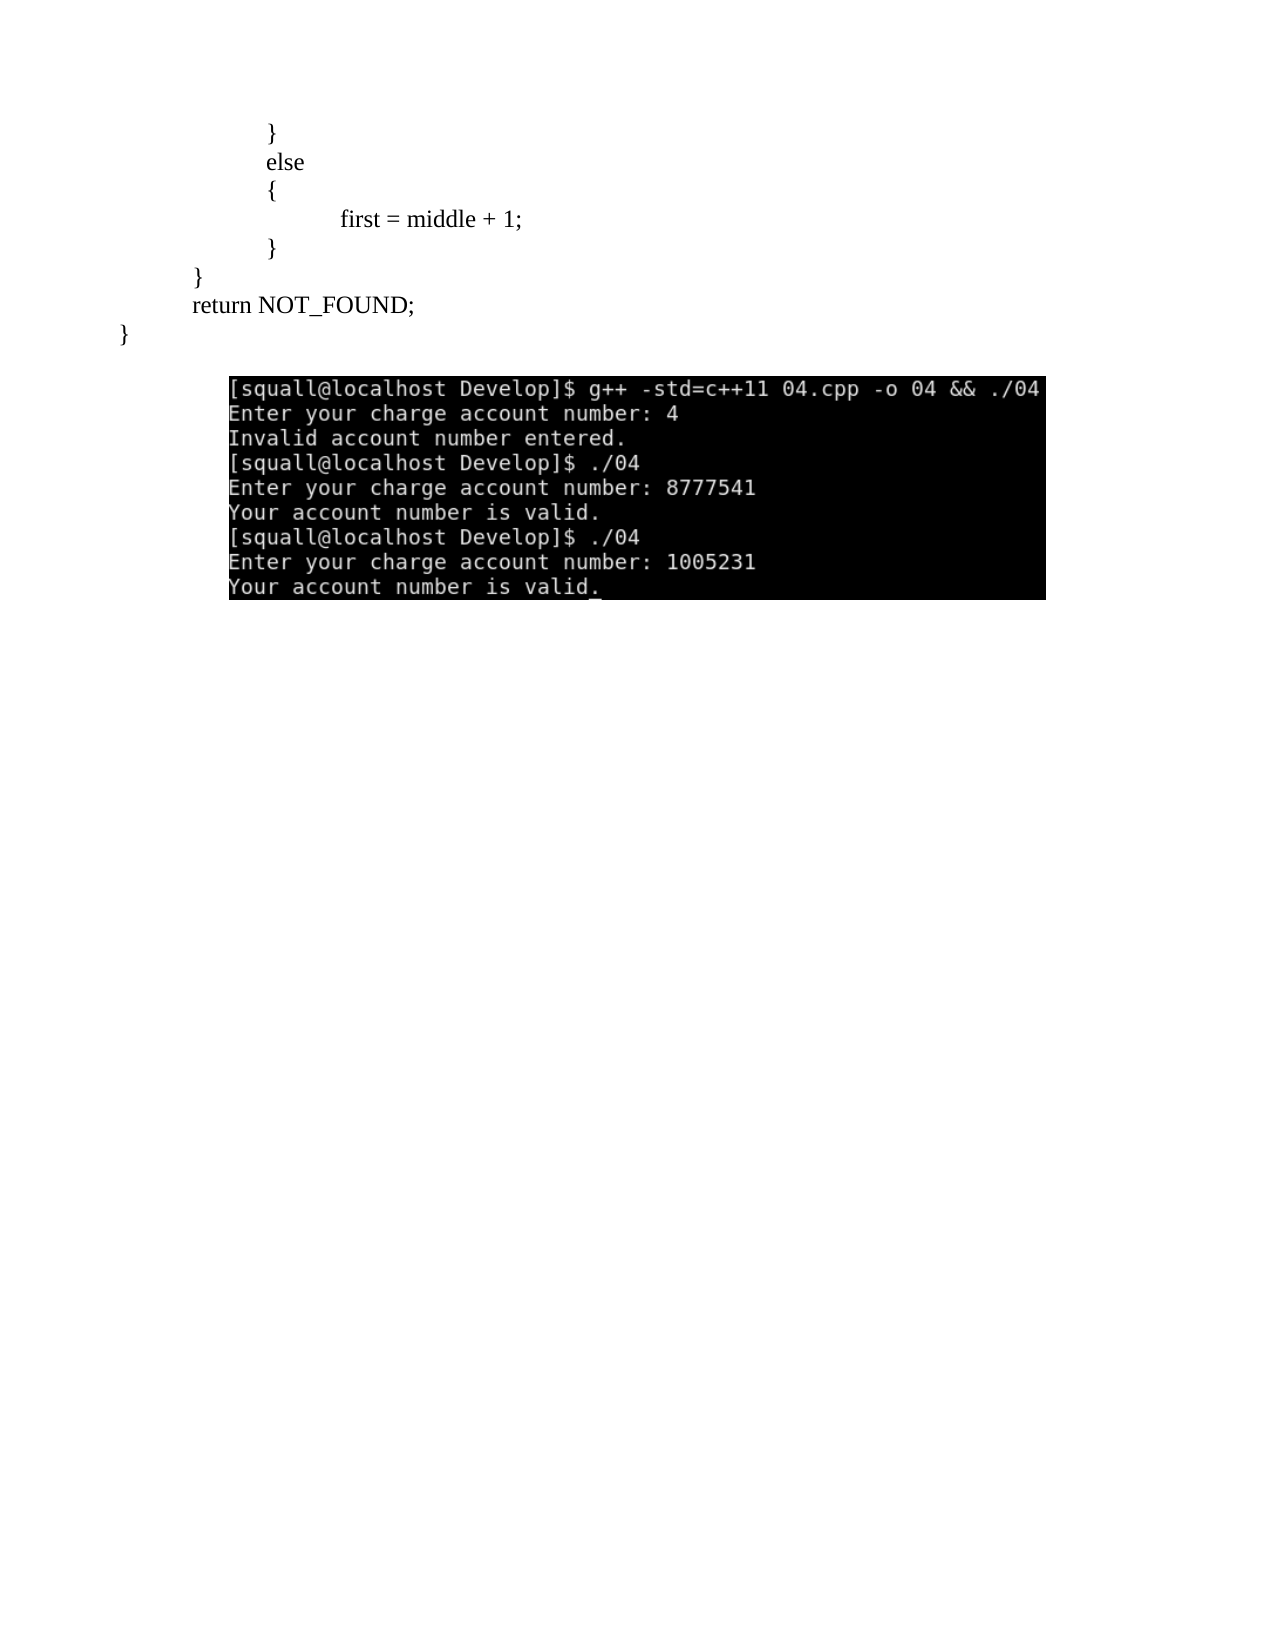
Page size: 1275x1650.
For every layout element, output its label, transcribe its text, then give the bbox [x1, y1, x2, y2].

picture [229, 376, 1046, 600]
text { [118, 176, 1157, 204]
text } [118, 233, 1157, 262]
text else [118, 147, 1157, 176]
text } [118, 319, 1157, 348]
text } [118, 262, 1157, 291]
text first = middle + 1; [118, 204, 1157, 233]
text return NOT_FOUND; [118, 291, 1157, 319]
text } [118, 118, 1157, 147]
